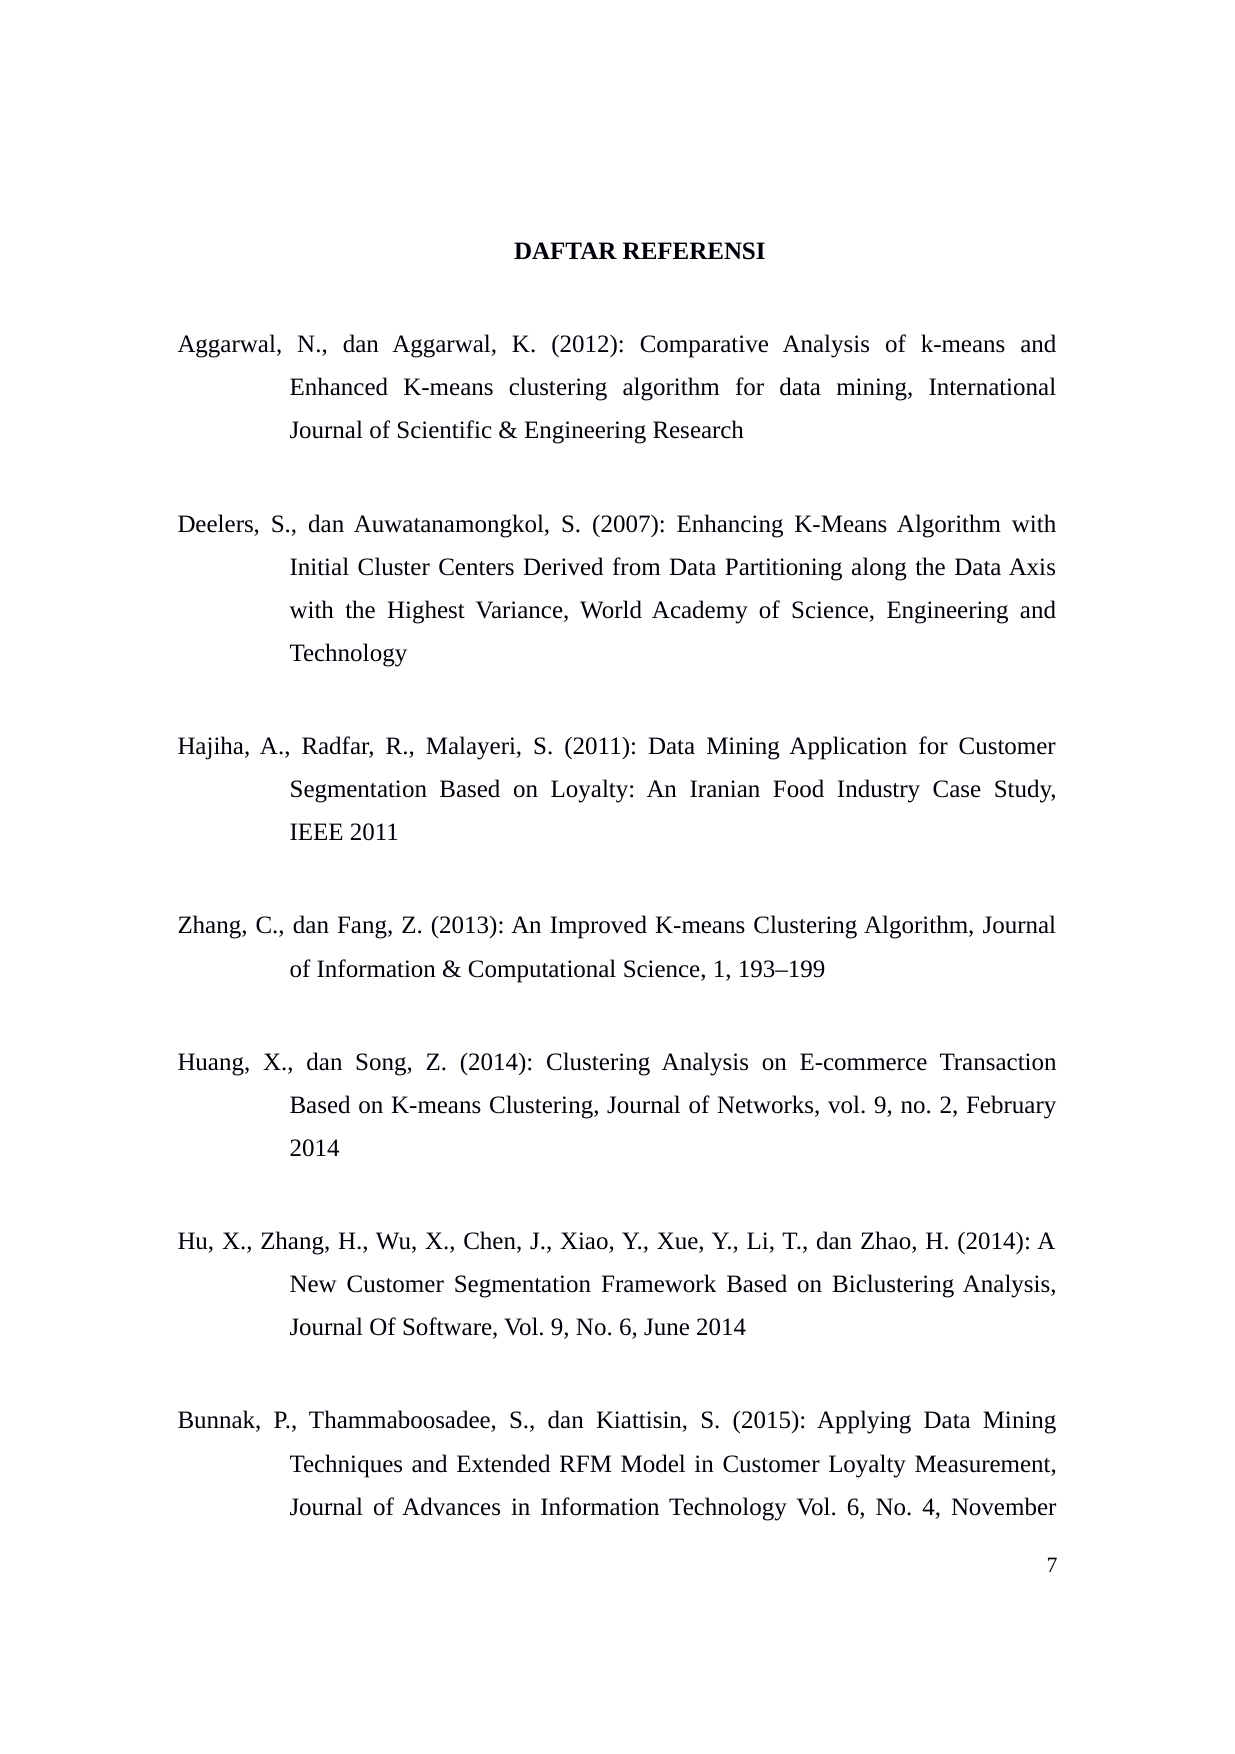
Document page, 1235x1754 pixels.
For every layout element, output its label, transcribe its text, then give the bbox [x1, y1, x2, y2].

text Bunnak, P., Thammaboosadee, S., dan Kiattisin, S. (2015): Applying Data Mining Techniques and Extended RFM Model in Customer Loyalty Measurement, Journal of Advances in Information Technology Vol. 6, No. 4, November [177, 1406, 1057, 1521]
subtitle DAFTAR REFERENSI [177, 236, 1057, 265]
text Hu, X., Zhang, H., Wu, X., Chen, J., Xiao, Y., Xue, Y., Li, T., dan Zhao, H. (2014): A New Customer Segmentation Framework Based on Biclustering Analysis, Journal Of Software, Vol. 9, No. 6, June 2014 [177, 1226, 1057, 1341]
text Aggarwal, N., dan Aggarwal, K. (2012): Comparative Analysis of k-means and Enhanced K-means clustering algorithm for data mining, International Journal of Scientific & Engineering Research [177, 329, 1057, 444]
text Hajiha, A., Radfar, R., Malayeri, S. (2011): Data Mining Application for Customer Segmentation Based on Loyalty: An Iranian Food Industry Case Study, IEEE 2011 [177, 731, 1057, 846]
text Zhang, C., dan Fang, Z. (2013): An Improved K-means Clustering Algorithm, Journal of Information & Computational Science, 1, 193–199 [177, 911, 1057, 982]
text Huang, X., dan Song, Z. (2014): Clustering Analysis on E-commerce Transaction Based on K-means Clustering, Journal of Networks, vol. 9, no. 2, February 2014 [177, 1047, 1057, 1162]
text Deelers, S., dan Auwatanamongkol, S. (2007): Enhancing K-Means Algorithm with Initial Cluster Centers Derived from Data Partitioning along the Data Axis with the Highest Variance, World Academy of Science, Engineering and Technology [177, 509, 1057, 667]
